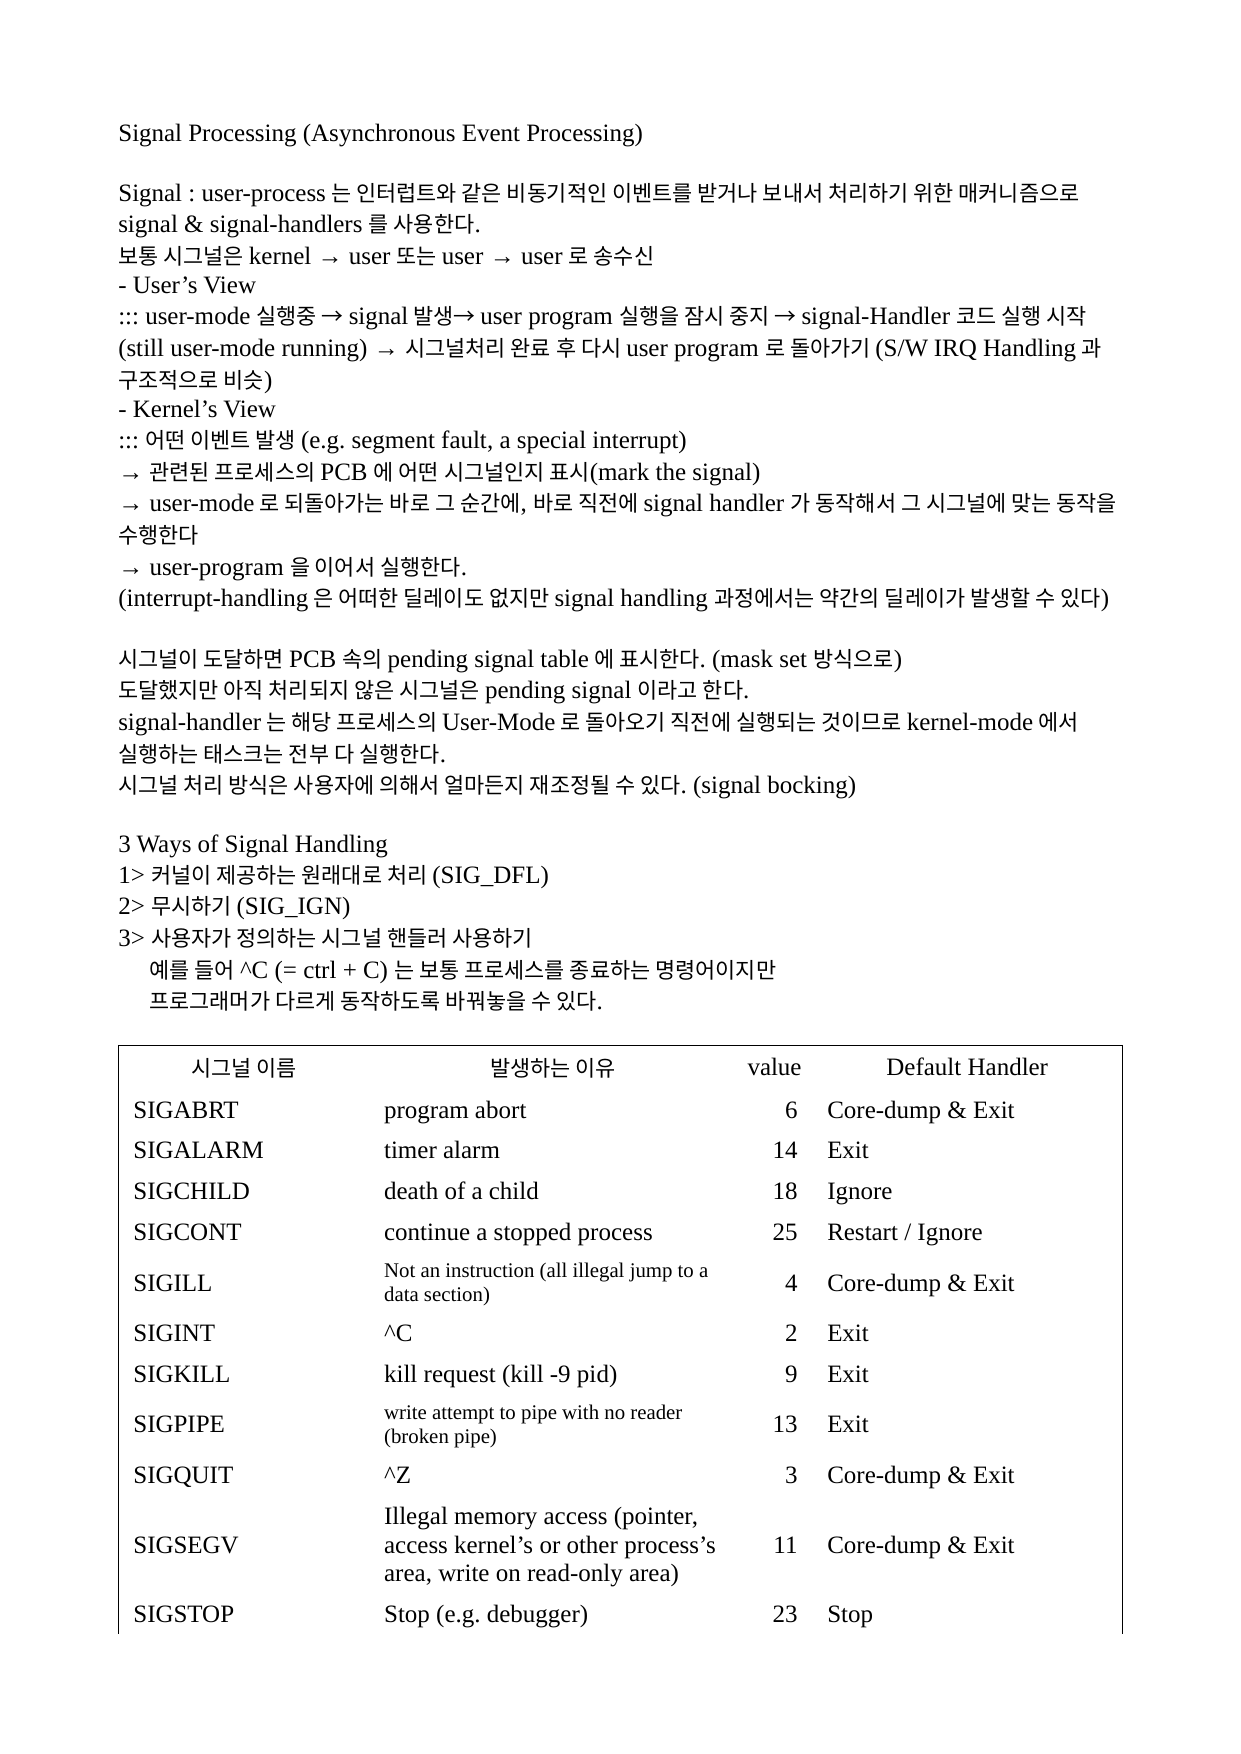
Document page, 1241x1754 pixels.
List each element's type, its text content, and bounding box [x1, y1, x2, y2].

table_cell 23 [737, 1593, 812, 1634]
text ::: 어떤 이벤트 발생 (e.g. segment fault, a special interrupt) [118, 423, 1122, 455]
table_cell Restart / Ignore [812, 1211, 1122, 1252]
table_cell 25 [737, 1211, 812, 1252]
table_cell death of a child [369, 1170, 737, 1211]
table_cell Core-dump & Exit [812, 1454, 1122, 1495]
table_cell SIGILL [119, 1252, 369, 1312]
table_cell SIGPIPE [119, 1394, 369, 1454]
table_cell ^C [369, 1312, 737, 1353]
table_cell Core-dump & Exit [812, 1089, 1122, 1129]
text (interrupt-handling은 어떠한 딜레이도 없지만 signal handling 과정에서는 약간의 딜레이가 발생할 수 있다) [118, 581, 1122, 613]
table_cell Not an instruction (all illegal jump to a data section) [369, 1252, 737, 1312]
table_cell SIGABRT [119, 1089, 369, 1129]
table_cell Exit [812, 1130, 1122, 1170]
table_cell 13 [737, 1394, 812, 1454]
table_cell 4 [737, 1252, 812, 1312]
table_cell 6 [737, 1089, 812, 1129]
text - User’s View [118, 271, 1122, 299]
text 3 Ways of Signal Handling [118, 829, 1122, 858]
table_cell Exit [812, 1312, 1122, 1353]
text 도달했지만 아직 처리되지 않은 시그널은 pending signal 이라고 한다. [118, 673, 1122, 705]
text ::: user-mode 실행중 → signal발생→ user program 실행을 잠시 중지 → signal-Handler 코드 실행 시작 (still user-mode running) → 시그널처리 완료 후 다시 user program 로 돌아가기 (S/W IRQ Handling과 구조적으로 비슷) [118, 299, 1122, 394]
text Signal Processing (Asynchronous Event Processing) [118, 118, 1122, 147]
table_cell program abort [369, 1089, 737, 1129]
text - Kernel’s View [118, 394, 1122, 423]
table_cell Stop [812, 1593, 1122, 1634]
table_cell kill request (kill -9 pid) [369, 1353, 737, 1394]
table_cell SIGALARM [119, 1130, 369, 1170]
table_cell SIGCHILD [119, 1170, 369, 1211]
text 시그널이 도달하면 PCB 속의 pending signal table에 표시한다. (mask set 방식으로) [118, 642, 1122, 673]
table_header value [737, 1046, 812, 1089]
table_cell 3 [737, 1454, 812, 1495]
text 3> 사용자가 정의하는 시그널 핸들러 사용하기 [118, 921, 1122, 953]
text → 관련된 프로세스의 PCB 에 어떤 시그널인지 표시(mark the signal) [118, 455, 1122, 486]
text 시그널 처리 방식은 사용자에 의해서 얼마든지 재조정될 수 있다. (signal bocking) [118, 768, 1122, 800]
table_cell Core-dump & Exit [812, 1252, 1122, 1312]
table_cell Exit [812, 1353, 1122, 1394]
text → user-mode로 되돌아가는 바로 그 순간에, 바로 직전에 signal handler 가 동작해서 그 시그널에 맞는 동작을 수행한다 [118, 486, 1122, 550]
table_cell write attempt to pipe with no reader (broken pipe) [369, 1394, 737, 1454]
table_cell Exit [812, 1394, 1122, 1454]
table_cell SIGSEGV [119, 1495, 369, 1593]
table_cell continue a stopped process [369, 1211, 737, 1252]
text 프로그래머가 다르게 동작하도록 바꿔놓을 수 있다. [118, 984, 1122, 1016]
table_cell SIGKILL [119, 1353, 369, 1394]
table_cell 14 [737, 1130, 812, 1170]
text 예를 들어 ^C (= ctrl + C) 는 보통 프로세스를 종료하는 명령어이지만 [118, 953, 1122, 984]
table_header 발생하는 이유 [369, 1046, 737, 1089]
table_cell 2 [737, 1312, 812, 1353]
text 보통 시그널은 kernel → user 또는 user → user 로 송수신 [118, 239, 1122, 271]
table_header 시그널 이름 [119, 1046, 369, 1089]
table_cell 18 [737, 1170, 812, 1211]
table_cell SIGINT [119, 1312, 369, 1353]
table_cell Core-dump & Exit [812, 1495, 1122, 1593]
text 2> 무시하기 (SIG_IGN) [118, 889, 1122, 921]
text signal-handler는 해당 프로세스의 User-Mode로 돌아오기 직전에 실행되는 것이므로 kernel-mode에서 실행하는 태스크는 전부 다 실행한다. [118, 705, 1122, 768]
table_cell 11 [737, 1495, 812, 1593]
table_cell SIGQUIT [119, 1454, 369, 1495]
text 1> 커널이 제공하는 원래대로 처리 (SIG_DFL) [118, 858, 1122, 889]
table_cell SIGSTOP [119, 1593, 369, 1634]
table_cell ^Z [369, 1454, 737, 1495]
table_cell SIGCONT [119, 1211, 369, 1252]
table_header Default Handler [812, 1046, 1122, 1089]
table_cell Stop (e.g. debugger) [369, 1593, 737, 1634]
table_cell 9 [737, 1353, 812, 1394]
text Signal : user-process는 인터럽트와 같은 비동기적인 이벤트를 받거나 보내서 처리하기 위한 매커니즘으로 signal & signal-handlers 를 사용한다. [118, 176, 1122, 239]
table_cell Ignore [812, 1170, 1122, 1211]
table_cell Illegal memory access (pointer, access kernel’s or other process’s area, write on read-only area) [369, 1495, 737, 1593]
text → user-program 을 이어서 실행한다. [118, 550, 1122, 581]
table_cell timer alarm [369, 1130, 737, 1170]
